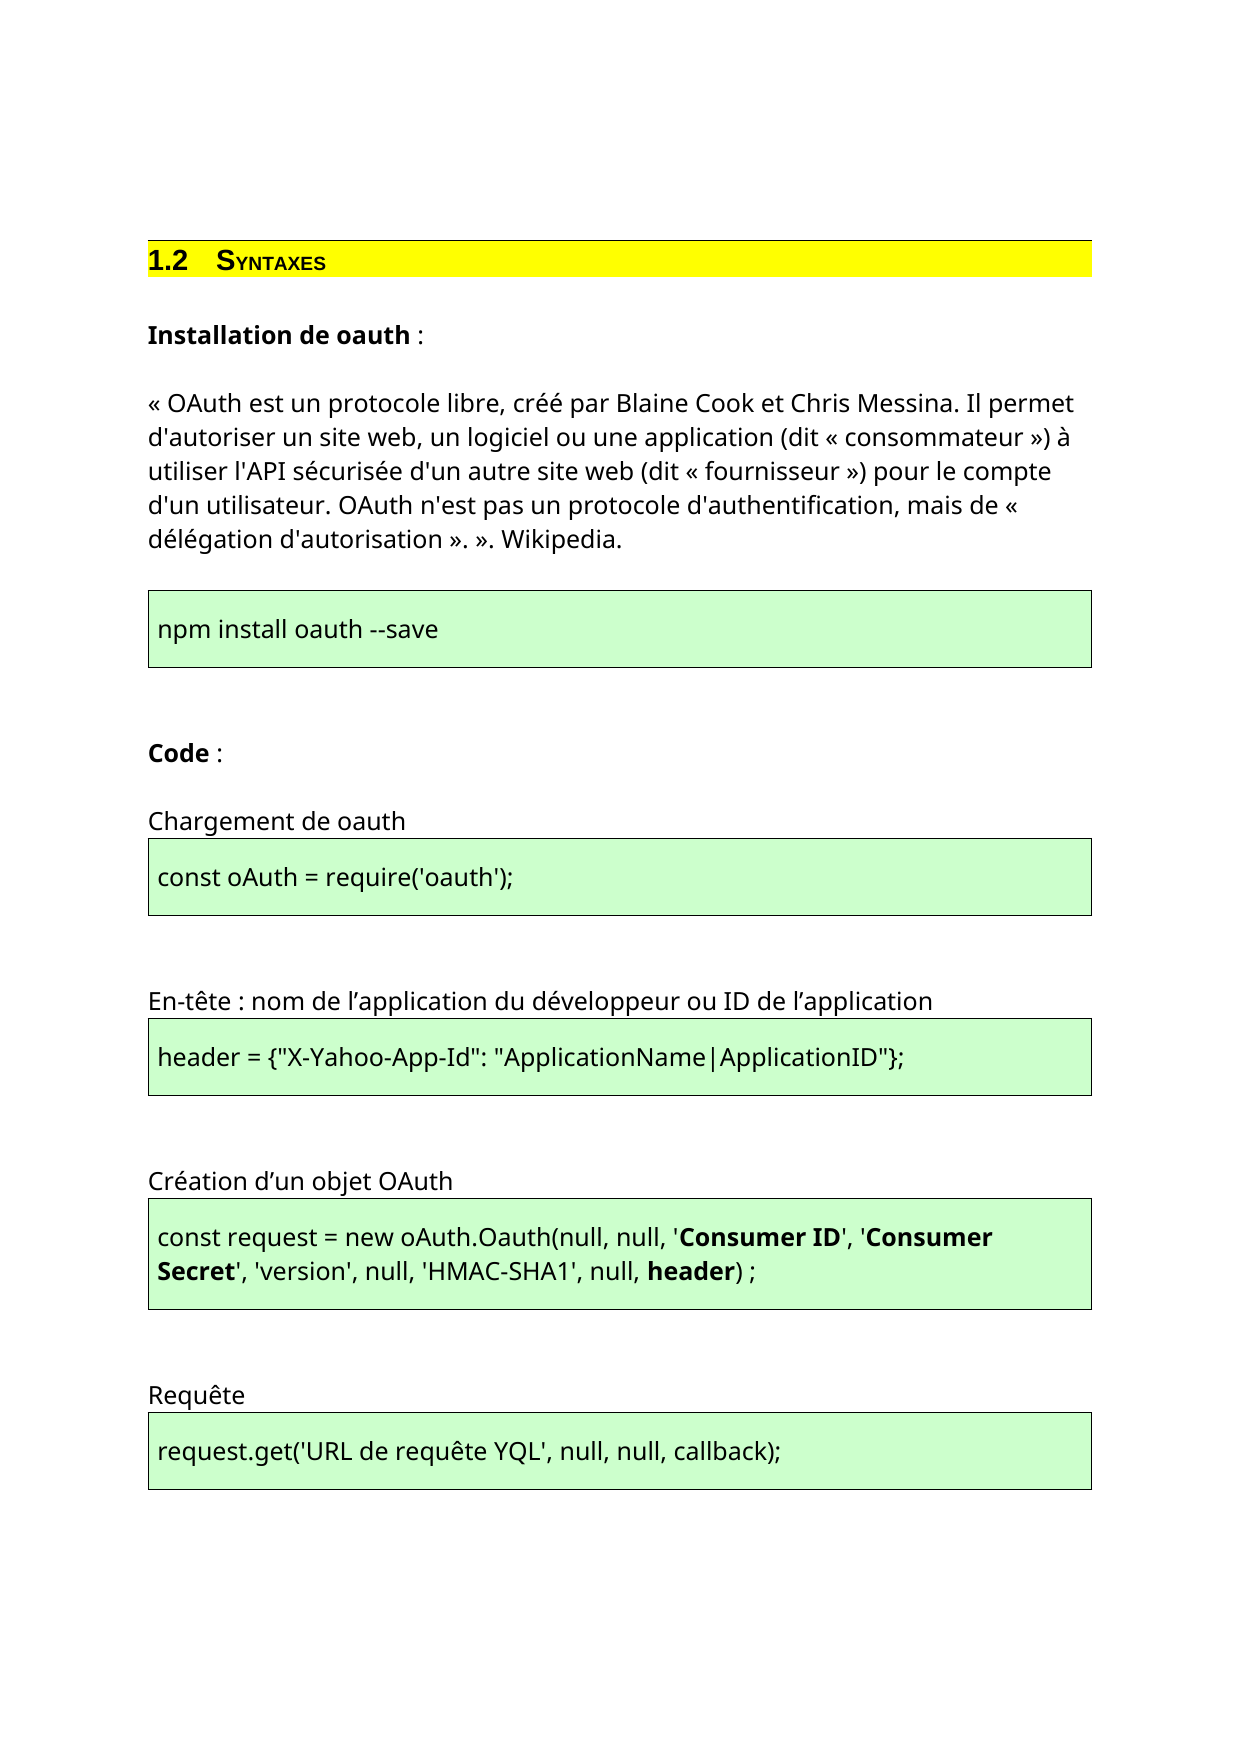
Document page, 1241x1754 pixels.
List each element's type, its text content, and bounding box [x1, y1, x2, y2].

text En-tête : nom de l’application du développeur ou ID de l’application [148, 984, 1092, 1018]
text npm install oauth --save [149, 591, 1091, 667]
text const oAuth = require('oauth'); [149, 839, 1091, 915]
text Création d’un objet OAuth [148, 1164, 1092, 1198]
text const request = new oAuth.Oauth(null, null, 'Consumer ID', 'Consumer Secret', 'version', null, 'HMAC-SHA1', null, header) ; [149, 1199, 1091, 1309]
text request.get('URL de requête YQL', null, null, callback); [149, 1413, 1091, 1489]
text Installation de oauth : [148, 317, 1092, 351]
subtitle Syntaxes [148, 241, 1092, 277]
text « OAuth est un protocole libre, créé par Blaine Cook et Chris Messina. Il permet d'autoriser un site web, un logiciel ou une application (dit « consommateur ») à utiliser l'API sécurisée d'un autre site web (dit « fournisseur ») pour le compte d'un utilisateur. OAuth n'est pas un protocole d'authentification, mais de « délégation d'autorisation ». ». Wikipedia. [148, 385, 1092, 556]
text Code : [148, 736, 1092, 770]
text header = {"X-Yahoo-App-Id": "ApplicationName|ApplicationID"}; [149, 1019, 1091, 1095]
text Chargement de oauth [148, 804, 1092, 838]
text Requête [148, 1378, 1092, 1412]
